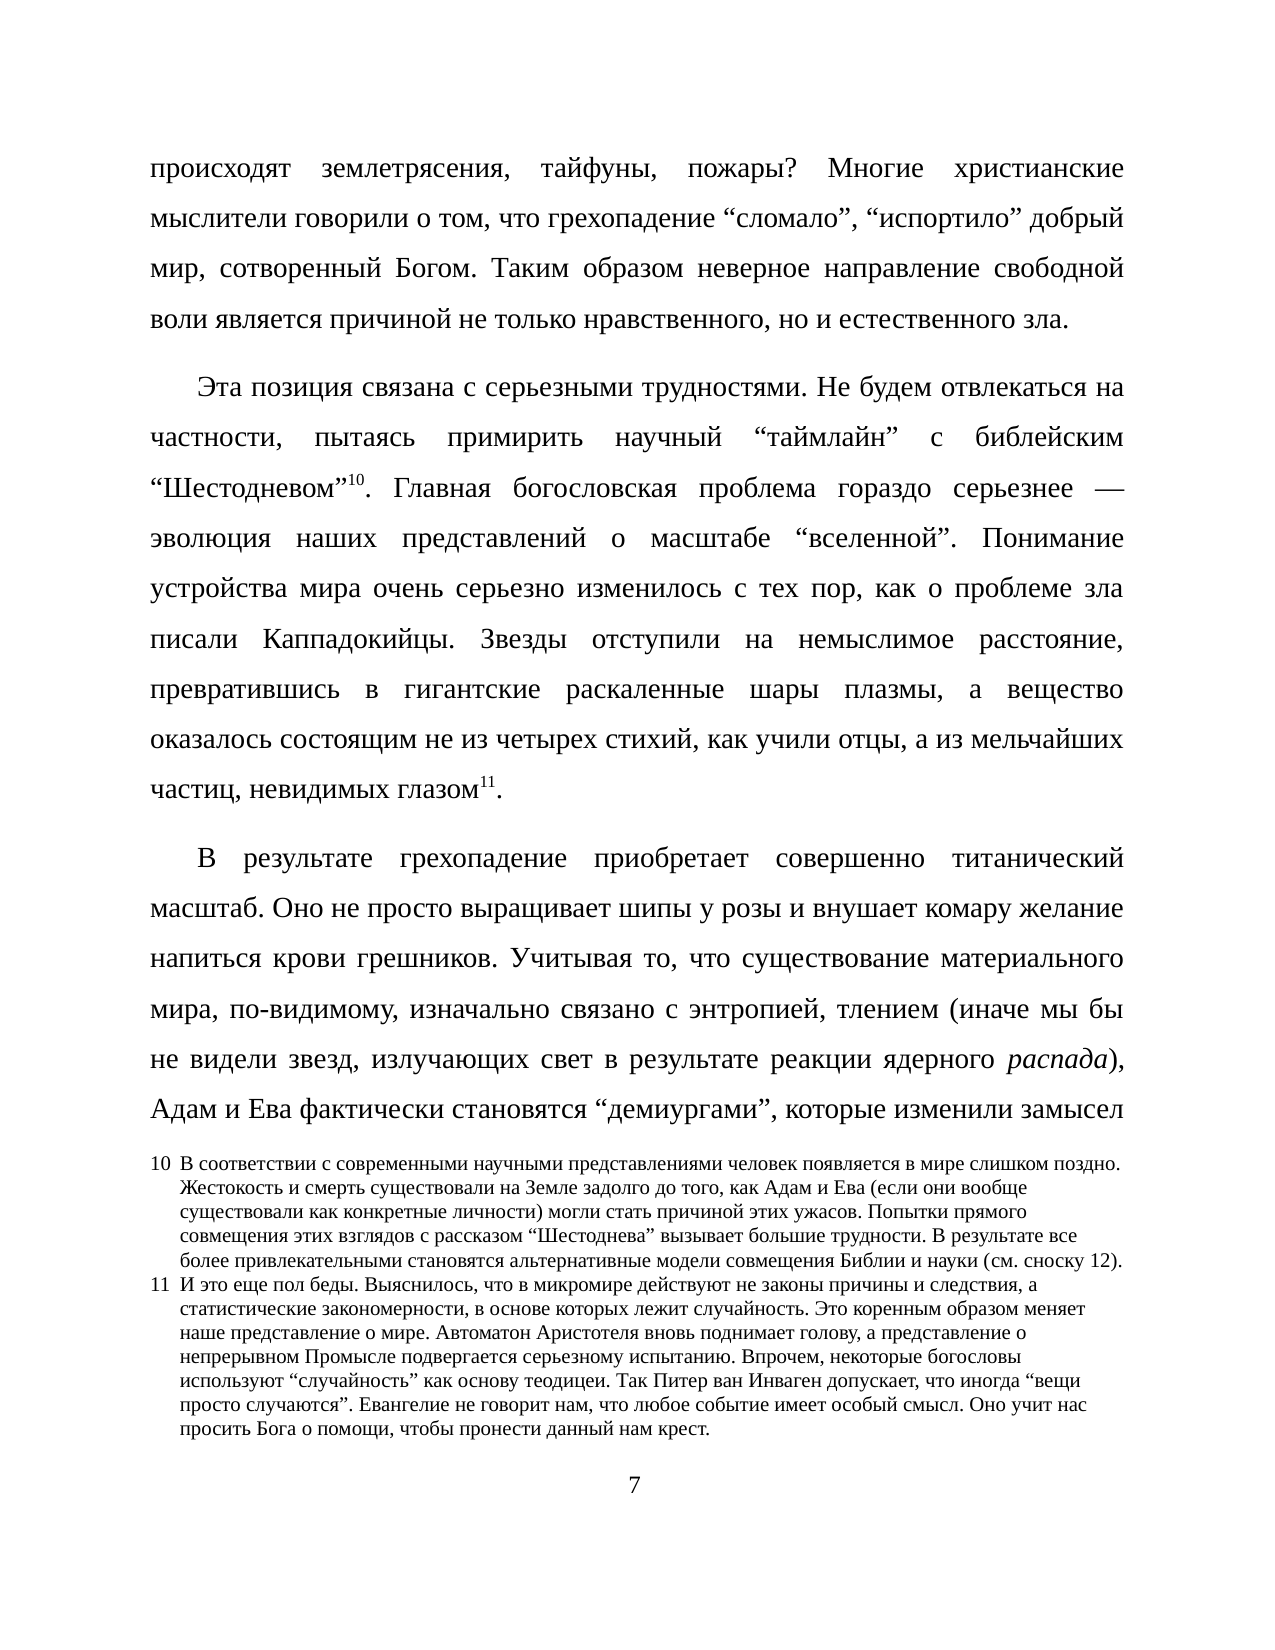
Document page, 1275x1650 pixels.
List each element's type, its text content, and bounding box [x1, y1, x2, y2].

text И это еще пол беды. Выяснилось, что в микромире действуют не законы причины и следствия, а статистические закономерности, в основе которых лежит случайность. Это коренным образом меняет наше представление о мире. Автоматон Аристотеля вновь поднимает голову, а представление о непрерывном Промысле подвергается серьезному испытанию. Впрочем, некоторые богословы используют “случайность” как основу теодицеи. Так Питер ван Инваген допускает, что иногда “вещи просто случаются”. Евангелие не говорит нам, что любое событие имеет особый смысл. Оно учит нас просить Бога о помощи, чтобы пронести данный нам крест. [150, 1272, 1125, 1440]
text происходят землетрясения, тайфуны, пожары? Многие христианские мыслители говорили о том, что грехопадение “сломало”, “испортило” добрый мир, сотворенный Богом. Таким образом неверное направление свободной воли является причиной не только нравственного, но и естественного зла. [150, 150, 1125, 334]
text В результате грехопадение приобретает совершенно титанический масштаб. Оно не просто выращивает шипы у розы и внушает комару желание напиться крови грешников. Учитывая то, что существование материального мира, по-видимому, изначально связано с энтропией, тлением (иначе мы бы не видели звезд, излучающих свет в результате реакции ядерного распада), Адам и Ева фактически становятся “демиургами”, которые изменили замысел [150, 840, 1125, 1125]
text В соответствии с современными научными представлениями человек появляется в мире слишком поздно. Жестокость и смерть существовали на Земле задолго до того, как Адам и Ева (если они вообще существовали как конкретные личности) могли стать причиной этих ужасов. Попытки прямого совмещения этих взглядов с рассказом “Шестоднева” вызывает большие трудности. В результате все более привлекательными становятся альтернативные модели совмещения Библии и науки (см. сноску 12). [150, 1151, 1125, 1272]
text Эта позиция связана с серьезными трудностями. Не будем отвлекаться на частности, пытаясь примирить научный “таймлайн” с библейским “Шестодневом”. Главная богословская проблема гораздо серьезнее — эволюция наших представлений о масштабе “вселенной”. Понимание устройства мира очень серьезно изменилось с тех пор, как о проблеме зла писали Каппадокийцы. Звезды отступили на немыслимое расстояние, превратившись в гигантские раскаленные шары плазмы, а вещество оказалось состоящим не из четырех стихий, как учили отцы, а из мельчайших частиц, невидимых глазом. [150, 369, 1125, 805]
